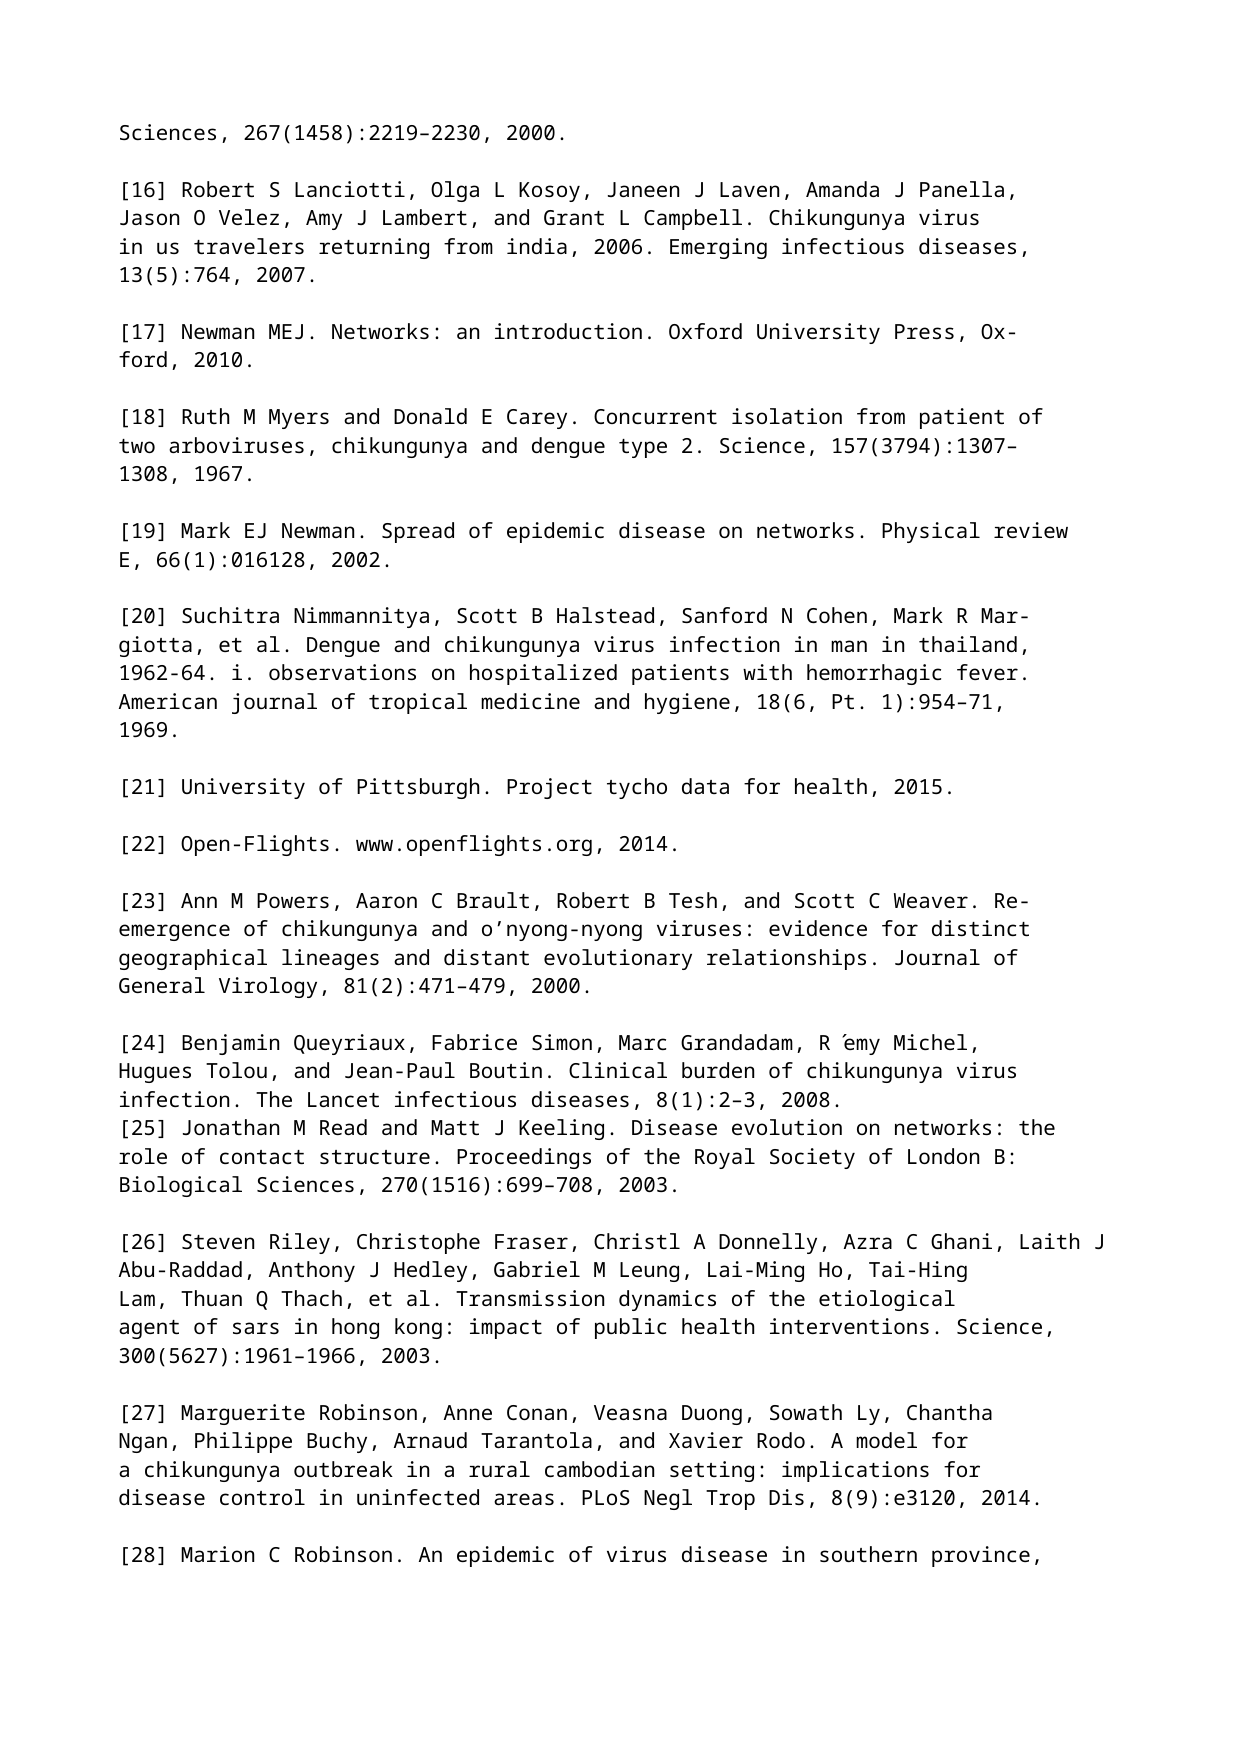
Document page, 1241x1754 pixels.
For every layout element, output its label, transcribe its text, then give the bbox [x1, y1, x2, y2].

text [16] Robert S Lanciotti, Olga L Kosoy, Janeen J Laven, Amanda J Panella, [118, 175, 1122, 203]
text [21] University of Pittsburgh. Project tycho data for health, 2015. [118, 772, 1122, 801]
text in us travelers returning from india, 2006. Emerging infectious diseases, [118, 232, 1122, 260]
text [22] Open-Flights. www.openflights.org, 2014. [118, 829, 1122, 857]
text 1969. [118, 715, 1122, 744]
text role of contact structure. Proceedings of the Royal Society of London B: [118, 1142, 1122, 1170]
text E, 66(1):016128, 2002. [118, 545, 1122, 573]
text [27] Marguerite Robinson, Anne Conan, Veasna Duong, Sowath Ly, Chantha [118, 1398, 1122, 1426]
text 1962-64. i. observations on hospitalized patients with hemorrhagic fever. [118, 658, 1122, 687]
text Lam, Thuan Q Thach, et al. Transmission dynamics of the etiological [118, 1284, 1122, 1312]
text ford, 2010. [118, 346, 1122, 374]
text emergence of chikungunya and o’nyong-nyong viruses: evidence for distinct [118, 914, 1122, 943]
text [17] Newman MEJ. Networks: an introduction. Oxford University Press, Ox- [118, 317, 1122, 346]
text American journal of tropical medicine and hygiene, 18(6, Pt. 1):954–71, [118, 687, 1122, 715]
text [26] Steven Riley, Christophe Fraser, Christl A Donnelly, Azra C Ghani, Laith J [118, 1227, 1122, 1256]
text [24] Benjamin Queyriaux, Fabrice Simon, Marc Grandadam, R ́emy Michel, [118, 1028, 1122, 1057]
text 13(5):764, 2007. [118, 260, 1122, 289]
text [20] Suchitra Nimmannitya, Scott B Halstead, Sanford N Cohen, Mark R Mar- [118, 602, 1122, 630]
text [23] Ann M Powers, Aaron C Brault, Robert B Tesh, and Scott C Weaver. Re- [118, 886, 1122, 914]
text Ngan, Philippe Buchy, Arnaud Tarantola, and Xavier Rodo. A model for [118, 1426, 1122, 1455]
text Abu-Raddad, Anthony J Hedley, Gabriel M Leung, Lai-Ming Ho, Tai-Hing [118, 1256, 1122, 1284]
text 1308, 1967. [118, 459, 1122, 488]
text [19] Mark EJ Newman. Spread of epidemic disease on networks. Physical review [118, 516, 1122, 545]
text disease control in uninfected areas. PLoS Negl Trop Dis, 8(9):e3120, 2014. [118, 1483, 1122, 1512]
text infection. The Lancet infectious diseases, 8(1):2–3, 2008. [118, 1085, 1122, 1113]
text Sciences, 267(1458):2219–2230, 2000. [118, 118, 1122, 147]
text agent of sars in hong kong: impact of public health interventions. Science, [118, 1312, 1122, 1341]
text General Virology, 81(2):471–479, 2000. [118, 971, 1122, 1000]
text two arboviruses, chikungunya and dengue type 2. Science, 157(3794):1307– [118, 431, 1122, 459]
text giotta, et al. Dengue and chikungunya virus infection in man in thailand, [118, 630, 1122, 658]
text geographical lineages and distant evolutionary relationships. Journal of [118, 943, 1122, 971]
text [18] Ruth M Myers and Donald E Carey. Concurrent isolation from patient of [118, 402, 1122, 431]
text Hugues Tolou, and Jean-Paul Boutin. Clinical burden of chikungunya virus [118, 1057, 1122, 1085]
text Jason O Velez, Amy J Lambert, and Grant L Campbell. Chikungunya virus [118, 203, 1122, 232]
text 300(5627):1961–1966, 2003. [118, 1341, 1122, 1369]
text Biological Sciences, 270(1516):699–708, 2003. [118, 1170, 1122, 1199]
text a chikungunya outbreak in a rural cambodian setting: implications for [118, 1455, 1122, 1483]
text [25] Jonathan M Read and Matt J Keeling. Disease evolution on networks: the [118, 1113, 1122, 1142]
text [28] Marion C Robinson. An epidemic of virus disease in southern province, [118, 1540, 1122, 1568]
